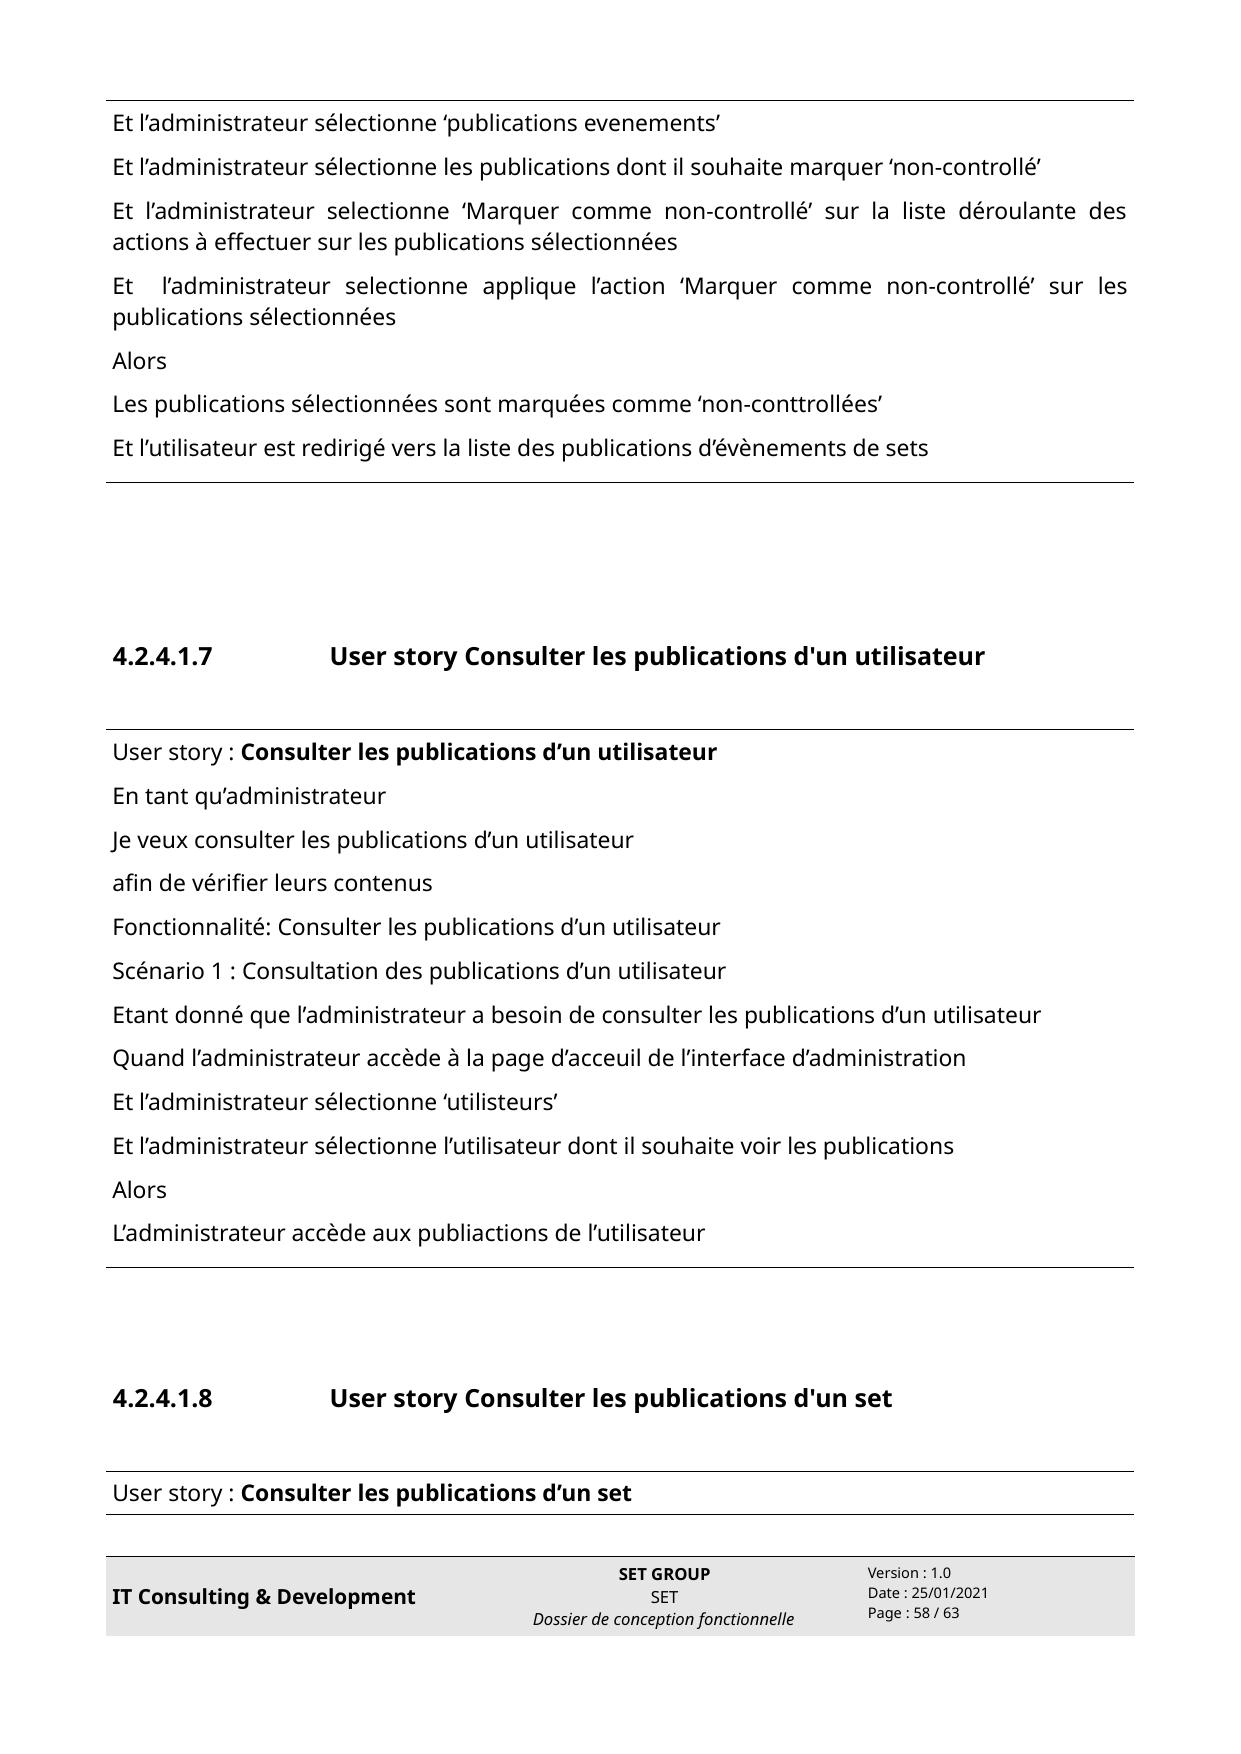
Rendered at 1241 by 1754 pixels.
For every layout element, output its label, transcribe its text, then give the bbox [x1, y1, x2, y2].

table_header Et l’administrateur sélectionne ‘publications evenements’ Et l’administrateur sélectionne les publications dont il souhaite marquer ‘non-controllé’ Et l’administrateur selectionne ‘Marquer comme non-controllé’ sur la liste déroulante des actions à effectuer sur les publications sélectionnées Et l’administrateur selectionne applique l’action ‘Marquer comme non-controllé’ sur les publications sélectionnées Alors Les publications sélectionnées sont marquées comme ‘non-conttrollées’ Et l’utilisateur est redirigé vers la liste des publications d’évènements de sets [106, 101, 1134, 482]
table_header User story : Consulter les publications d’un utilisateur En tant qu’administrateur Je veux consulter les publications d’un utilisateur afin de vérifier leurs contenus Fonctionnalité: Consulter les publications d’un utilisateur Scénario 1 : Consultation des publications d’un utilisateur Etant donné que l’administrateur a besoin de consulter les publications d’un utilisateur Quand l’administrateur accède à la page d’acceuil de l’interface d’administration Et l’administrateur sélectionne ‘utilisteurs’ Et l’administrateur sélectionne l’utilisateur dont il souhaite voir les publications Alors L’administrateur accède aux publiactions de l’utilisateur [106, 730, 1134, 1267]
table_header User story : Consulter les publications d’un set [106, 1472, 1134, 1514]
subtitle User story Consulter les publications d'un set [106, 1380, 1134, 1414]
subtitle User story Consulter les publications d'un utilisateur [106, 639, 1134, 673]
